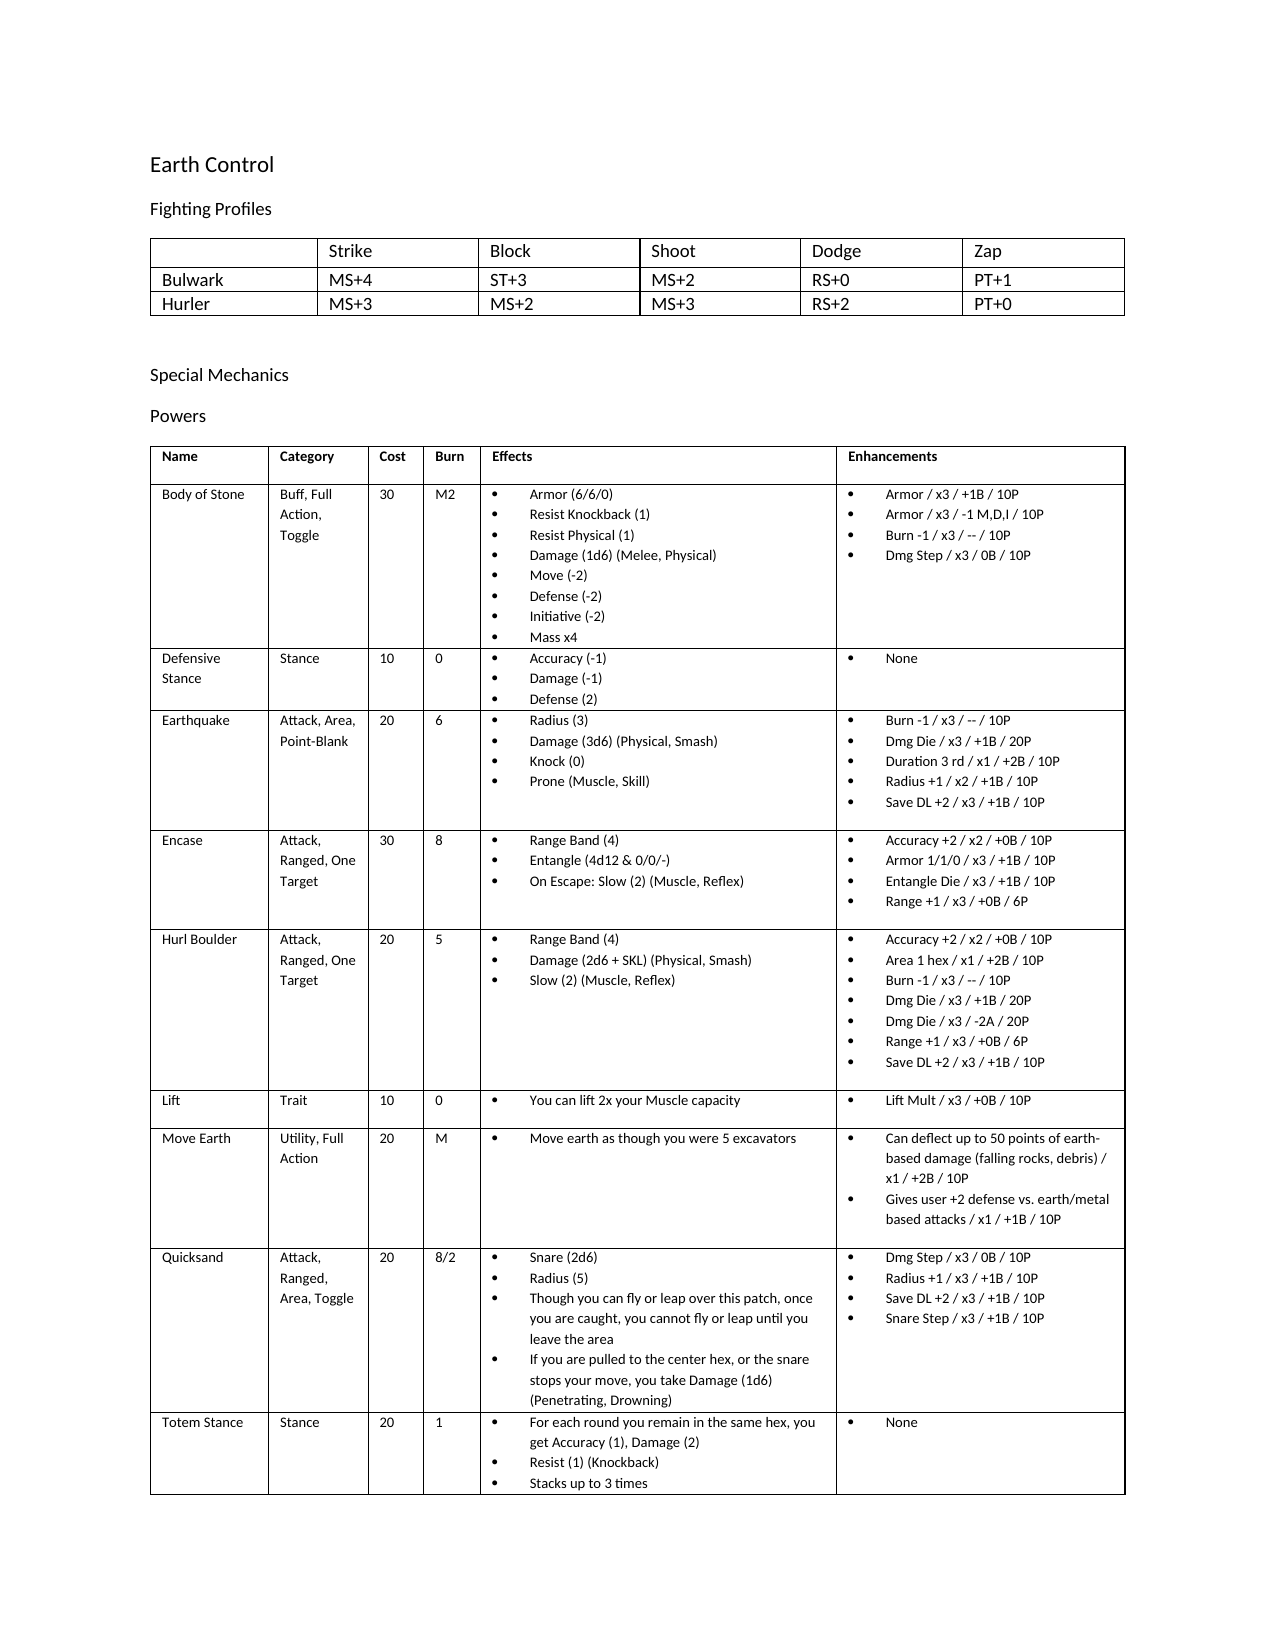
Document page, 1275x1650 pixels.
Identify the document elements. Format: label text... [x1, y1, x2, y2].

table_cell Hurler [151, 292, 317, 315]
table_cell For each round you remain in the same hex, you get Accuracy (1), Damage (2) Resist (1) (Knockback) Stacks up to 3 times Resets when you move, or are moved from your hex [481, 1413, 836, 1494]
table_cell 8 [424, 831, 480, 929]
table_cell 20 [369, 1249, 423, 1412]
table_cell Earthquake [151, 711, 268, 830]
table_cell Accuracy (-1) Damage (-1) Defense (2) [481, 649, 836, 710]
table_cell 0 [424, 1091, 480, 1128]
table_cell 20 [369, 930, 423, 1090]
table_header Burn [424, 447, 480, 484]
table_cell Utility, Full Action [269, 1129, 368, 1247]
table_cell 10 [369, 649, 423, 710]
table_cell 20 [369, 1413, 423, 1494]
table_header Enhancements [837, 447, 1124, 484]
table_cell Radius (3) Damage (3d6) (Physical, Smash) Knock (0) Prone (Muscle, Skill) [481, 711, 836, 830]
table_cell MS+3 [641, 292, 800, 315]
table_cell 20 [369, 711, 423, 830]
table_cell Body of Stone [151, 485, 268, 648]
table_cell 0 [424, 649, 480, 710]
table_cell 1 [424, 1413, 480, 1494]
table_cell Range Band (4) Damage (2d6 + SKL) (Physical, Smash) Slow (2) (Muscle, Reflex) [481, 930, 836, 1090]
table_header Effects [481, 447, 836, 484]
text Special Mechanics [150, 363, 1125, 386]
table_header Zap [963, 239, 1124, 267]
table_header Shoot [641, 239, 800, 267]
table_cell M2 [424, 485, 480, 648]
table_cell Move Earth [151, 1129, 268, 1247]
table_cell Bulwark [151, 268, 317, 291]
table_cell Attack, Ranged, Area, Toggle [269, 1249, 368, 1412]
table_cell Totem Stance [151, 1413, 268, 1494]
table_cell MS+3 [318, 292, 478, 315]
table_cell Accuracy +2 / x2 / +0B / 10P Area 1 hex / x1 / +2B / 10P Burn -1 / x3 / -- / 10P Dmg Die / x3 / +1B / 20P Dmg Die / x3 / -2A / 20P Range +1 / x3 / +0B / 6P Save DL +2 / x3 / +1B / 10P [837, 930, 1124, 1090]
table_cell Buff, Full Action, Toggle [269, 485, 368, 648]
table_cell Attack, Ranged, One Target [269, 930, 368, 1090]
table_cell PT+1 [963, 268, 1124, 291]
table_header Dodge [801, 239, 962, 267]
table_cell You can lift 2x your Muscle capacity [481, 1091, 836, 1128]
table_cell Attack, Ranged, One Target [269, 831, 368, 929]
table_cell Encase [151, 831, 268, 929]
table_cell M [424, 1129, 480, 1247]
table_cell Move earth as though you were 5 excavators [481, 1129, 836, 1247]
table_cell ST+3 [479, 268, 639, 291]
table_cell MS+2 [479, 292, 639, 315]
table_cell Accuracy +2 / x2 / +0B / 10P Armor 1/1/0 / x3 / +1B / 10P Entangle Die / x3 / +1B / 10P Range +1 / x3 / +0B / 6P [837, 831, 1124, 929]
table_cell None [837, 649, 1124, 710]
table_cell Attack, Area, Point-Blank [269, 711, 368, 830]
table_cell MS+4 [318, 268, 478, 291]
table_header Block [479, 239, 639, 267]
table_cell 30 [369, 831, 423, 929]
table_cell 5 [424, 930, 480, 1090]
table_cell 10 [369, 1091, 423, 1128]
table_cell Range Band (4) Entangle (4d12 & 0/0/-) On Escape: Slow (2) (Muscle, Reflex) [481, 831, 836, 929]
table_cell MS+2 [641, 268, 800, 291]
table_cell Snare (2d6) Radius (5) Though you can fly or leap over this patch, once you are caught, you cannot fly or leap until you leave the area If you are pulled to the center hex, or the snare stops your move, you take Damage (1d6) (Penetrating, Drowning) [481, 1249, 836, 1412]
table_cell Lift Mult / x3 / +0B / 10P [837, 1091, 1124, 1128]
text Earth Control [150, 150, 1125, 178]
table_header Category [269, 447, 368, 484]
table_cell Stance [269, 1413, 368, 1494]
table_cell 30 [369, 485, 423, 648]
table_cell Dmg Step / x3 / 0B / 10P Radius +1 / x3 / +1B / 10P Save DL +2 / x3 / +1B / 10P Snare Step / x3 / +1B / 10P [837, 1249, 1124, 1412]
text Fighting Profiles [150, 197, 1125, 220]
table_cell Quicksand [151, 1249, 268, 1412]
table_header Cost [369, 447, 423, 484]
table_cell Lift [151, 1091, 268, 1128]
table_header [151, 239, 317, 267]
table_cell PT+0 [963, 292, 1124, 315]
table_cell 8/2 [424, 1249, 480, 1412]
table_cell None [837, 1413, 1124, 1494]
text Powers [150, 404, 1125, 427]
table_cell RS+2 [801, 292, 962, 315]
table_header Strike [318, 239, 478, 267]
table_cell Burn -1 / x3 / -- / 10P Dmg Die / x3 / +1B / 20P Duration 3 rd / x1 / +2B / 10P Radius +1 / x2 / +1B / 10P Save DL +2 / x3 / +1B / 10P [837, 711, 1124, 830]
table_header Name [151, 447, 268, 484]
table_cell Defensive Stance [151, 649, 268, 710]
table_cell Trait [269, 1091, 368, 1128]
table_cell RS+0 [801, 268, 962, 291]
table_cell 20 [369, 1129, 423, 1247]
table_cell 6 [424, 711, 480, 830]
table_cell Stance [269, 649, 368, 710]
table_cell Armor (6/6/0) Resist Knockback (1) Resist Physical (1) Damage (1d6) (Melee, Physical) Move (-2) Defense (-2) Initiative (-2) Mass x4 [481, 485, 836, 648]
table_cell Can deflect up to 50 points of earth-based damage (falling rocks, debris) / x1 / +2B / 10P Gives user +2 defense vs. earth/metal based attacks / x1 / +1B / 10P [837, 1129, 1124, 1247]
table_cell Armor / x3 / +1B / 10P Armor / x3 / -1 M,D,I / 10P Burn -1 / x3 / -- / 10P Dmg Step / x3 / 0B / 10P [837, 485, 1124, 648]
table_cell Hurl Boulder [151, 930, 268, 1090]
